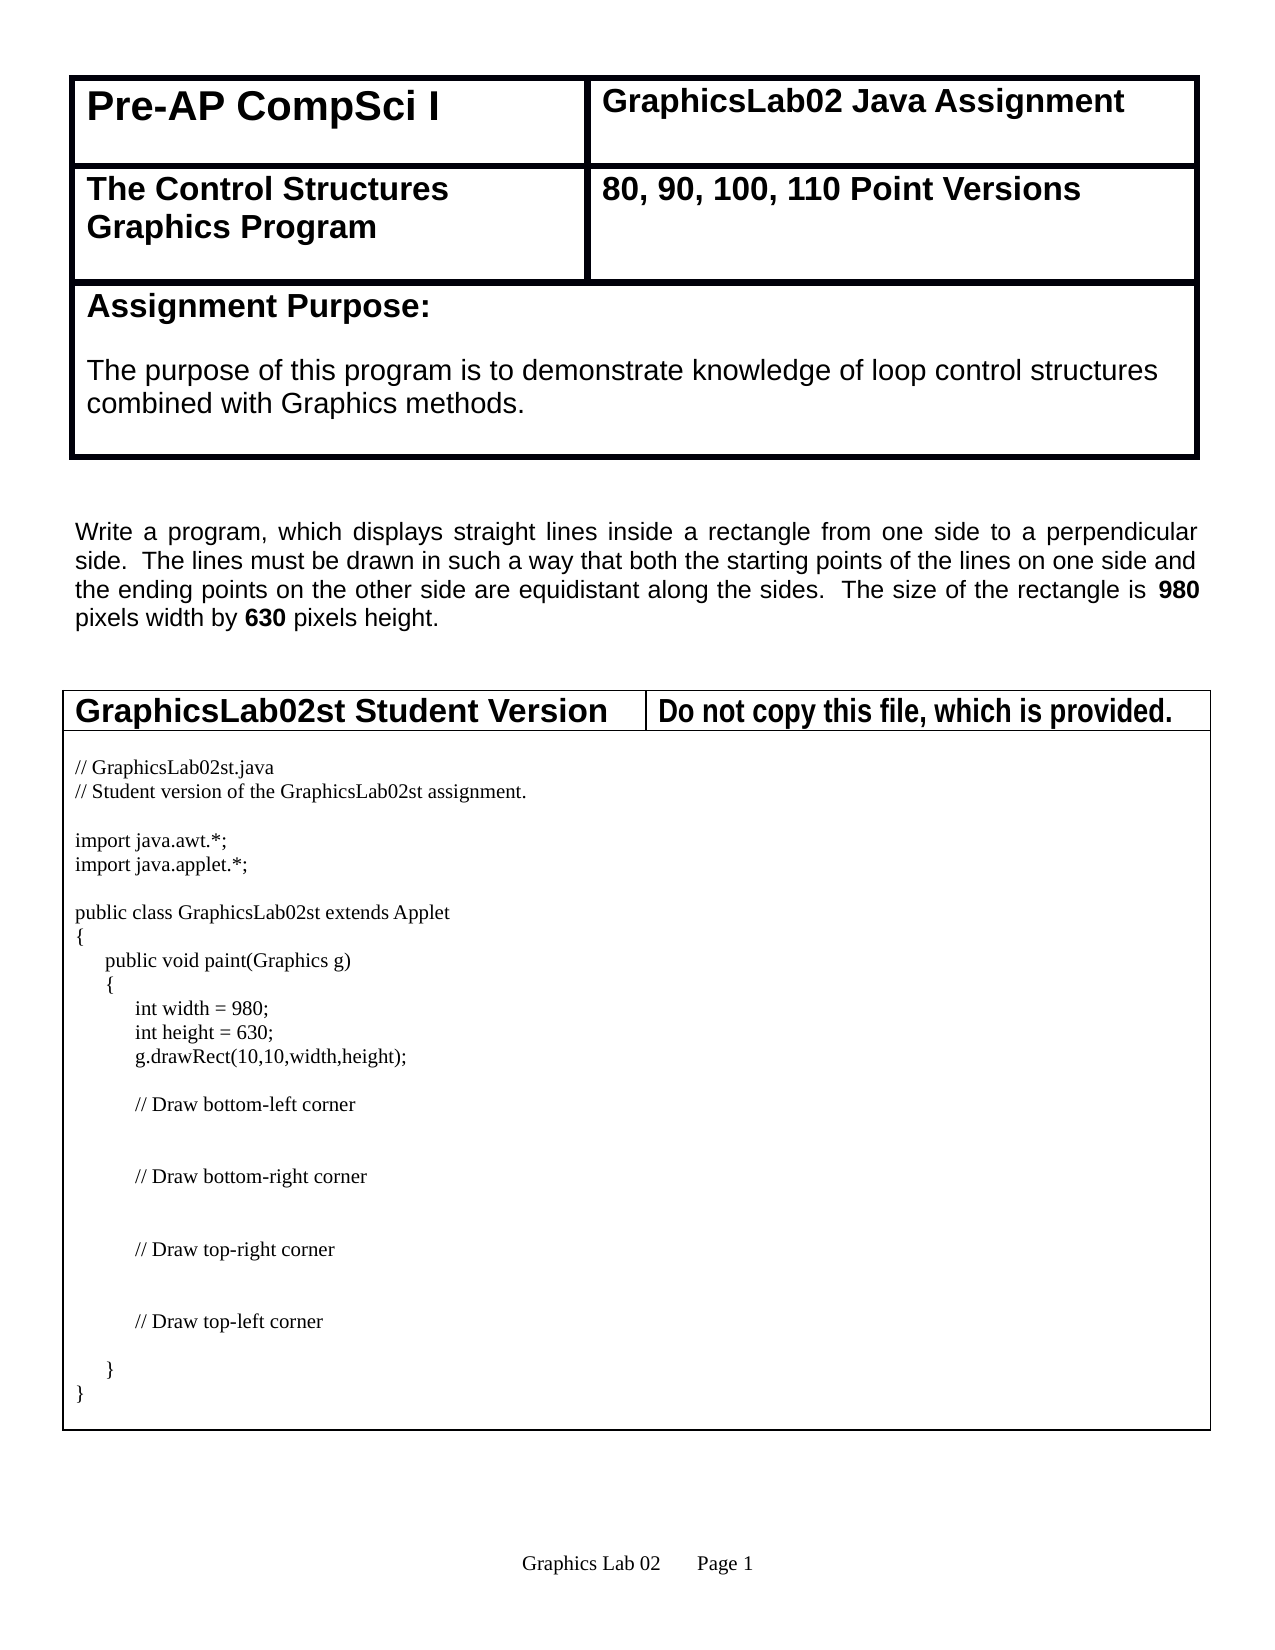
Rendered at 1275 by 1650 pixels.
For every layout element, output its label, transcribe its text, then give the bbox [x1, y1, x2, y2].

table_cell 80, 90, 100, 110 Point Versions [591, 169, 1194, 279]
table_header Pre-AP CompSci I [75, 81, 584, 163]
table_header GraphicsLab02 Java Assignment [591, 81, 1194, 163]
text Write a program, which displays straight lines inside a rectangle from one side to a perpendicular side. The lines must be drawn in such a way that both the starting points of the lines on one side and the ending points on the other side are equidistant along the sides. The size of the rectangle is 980 pixels width by 630 pixels height. [75, 517, 1200, 632]
table_header GraphicsLab02st Student Version [64, 691, 645, 730]
table_cell // GraphicsLab02st.java // Student version of the GraphicsLab02st assignment. import java.awt.*; import java.applet.*; public class GraphicsLab02st extends Applet { public void paint(Graphics g) { int width = 980; int height = 630; g.drawRect(10,10,width,height); // Draw bottom-left corner // Draw bottom-right corner // Draw top-right corner // Draw top-left corner } } [64, 731, 1210, 1429]
table_cell Assignment Purpose: The purpose of this program is to demonstrate knowledge of loop control structures combined with Graphics methods. [75, 286, 1194, 453]
table_header Do not copy this file, which is provided. [647, 691, 1210, 730]
table_cell The Control Structures Graphics Program [75, 169, 584, 279]
